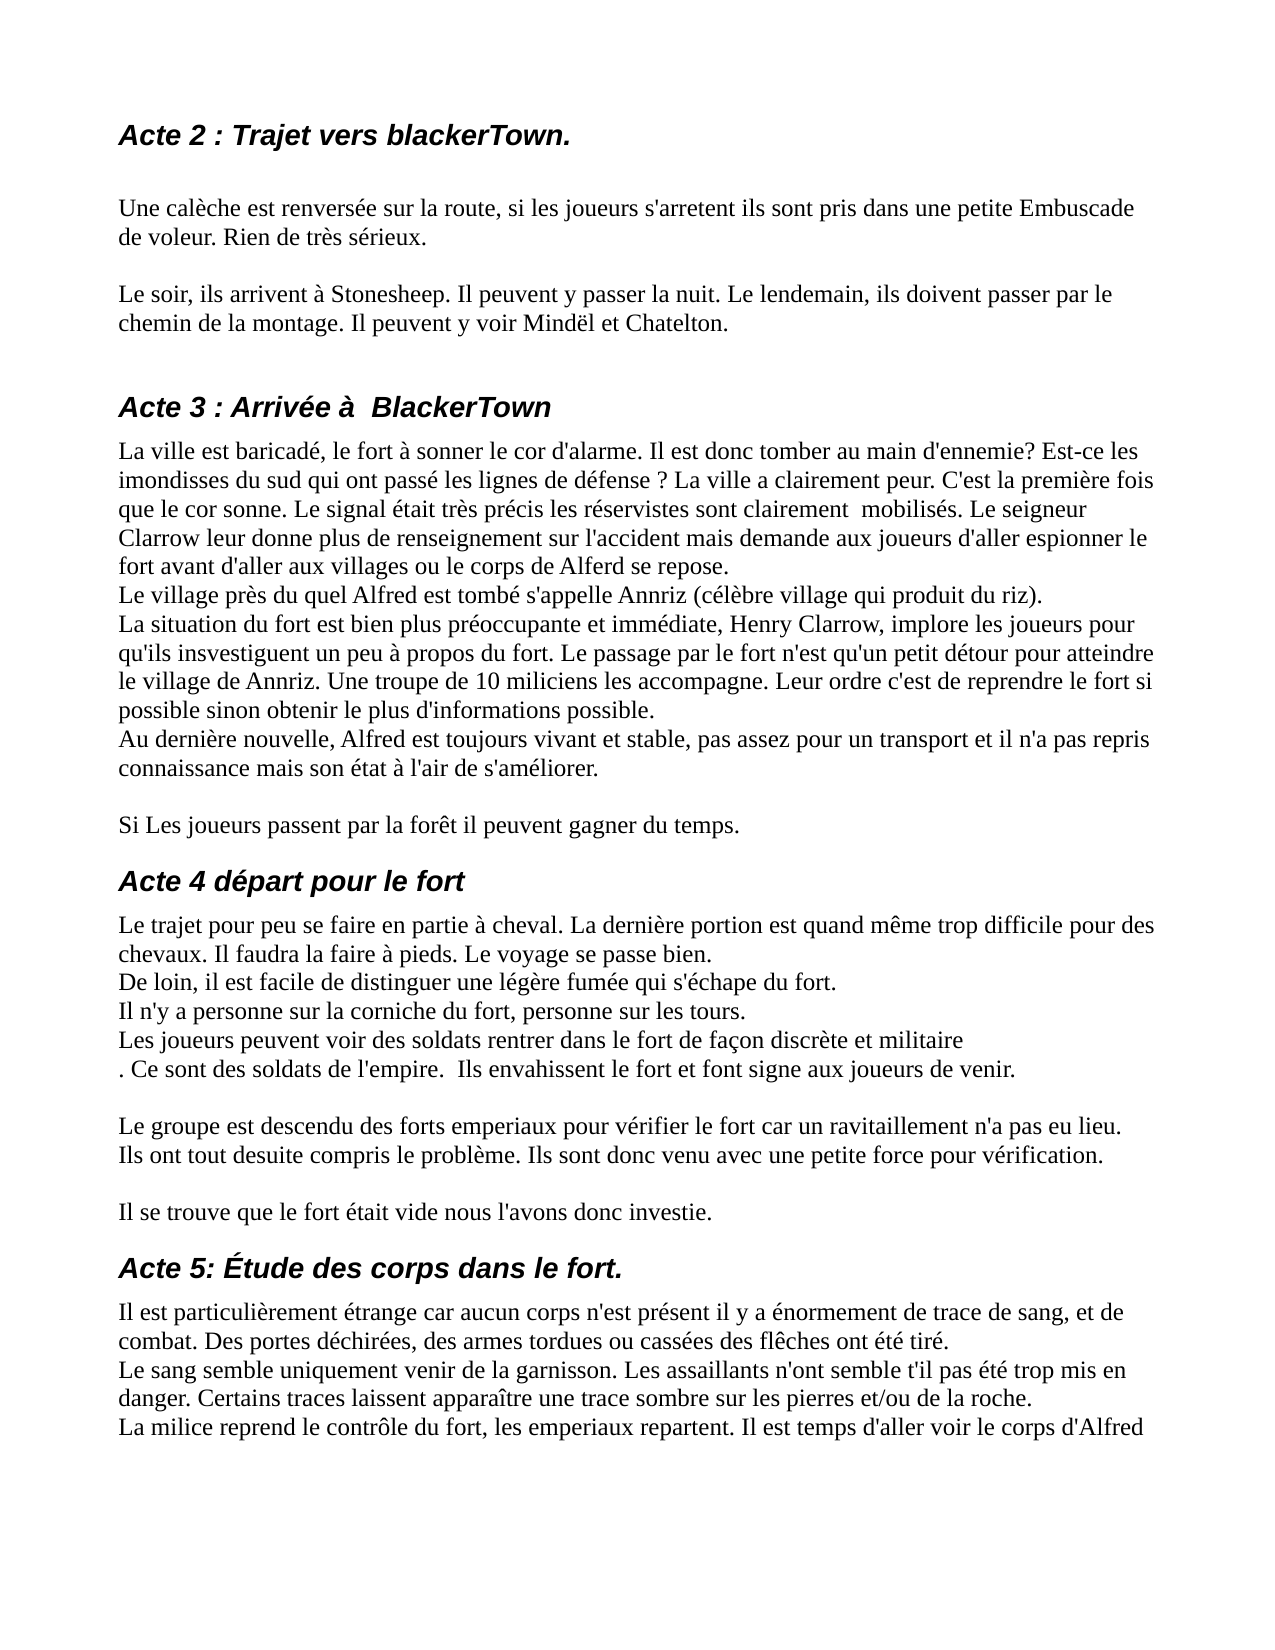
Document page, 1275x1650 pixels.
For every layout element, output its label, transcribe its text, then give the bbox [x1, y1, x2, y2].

text La milice reprend le contrôle du fort, les emperiaux repartent. Il est temps d'aller voir le corps d'Alfred [118, 1412, 1157, 1441]
text Il est particulièrement étrange car aucun corps n'est présent il y a énormement de trace de sang, et de combat. Des portes déchirées, des armes tordues ou cassées des flêches ont été tiré. [118, 1297, 1157, 1355]
text Les joueurs peuvent voir des soldats rentrer dans le fort de façon discrète et militaire [118, 1025, 1157, 1054]
text De loin, il est facile de distinguer une légère fumée qui s'échape du fort. [118, 967, 1157, 996]
text La situation du fort est bien plus préoccupante et immédiate, Henry Clarrow, implore les joueurs pour qu'ils insvestiguent un peu à propos du fort. Le passage par le fort n'est qu'un petit détour pour atteindre le village de Annriz. Une troupe de 10 miliciens les accompagne. Leur ordre c'est de reprendre le fort si possible sinon obtenir le plus d'informations possible. [118, 609, 1157, 724]
text Il n'y a personne sur la corniche du fort, personne sur les tours. [118, 996, 1157, 1025]
text Si Les joueurs passent par la forêt il peuvent gagner du temps. [118, 810, 1157, 839]
text La ville est baricadé, le fort à sonner le cor d'alarme. Il est donc tomber au main d'ennemie? Est-ce les imondisses du sud qui ont passé les lignes de défense ? La ville a clairement peur. C'est la première fois que le cor sonne. Le signal était très précis les réservistes sont clairement mobilisés. Le seigneur Clarrow leur donne plus de renseignement sur l'accident mais demande aux joueurs d'aller espionner le fort avant d'aller aux villages ou le corps de Alferd se repose. [118, 436, 1157, 580]
subtitle Acte 3 : Arrivée à BlackerTown [118, 390, 1157, 424]
text Une calèche est renversée sur la route, si les joueurs s'arretent ils sont pris dans une petite Embuscade [118, 193, 1157, 222]
text de voleur. Rien de très sérieux. [118, 222, 1157, 250]
text Le sang semble uniquement venir de la garnisson. Les assaillants n'ont semble t'il pas été trop mis en danger. Certains traces laissent apparaître une trace sombre sur les pierres et/ou de la roche. [118, 1355, 1157, 1412]
text Le soir, ils arrivent à Stonesheep. Il peuvent y passer la nuit. Le lendemain, ils doivent passer par le chemin de la montage. Il peuvent y voir Mindël et Chatelton. [118, 279, 1157, 337]
subtitle Acte 4 départ pour le fort [118, 864, 1157, 897]
text Ils ont tout desuite compris le problème. Ils sont donc venu avec une petite force pour vérification. [118, 1140, 1157, 1169]
text Le groupe est descendu des forts emperiaux pour vérifier le fort car un ravitaillement n'a pas eu lieu. [118, 1082, 1157, 1140]
text Le trajet pour peu se faire en partie à cheval. La dernière portion est quand même trop difficile pour des chevaux. Il faudra la faire à pieds. Le voyage se passe bien. [118, 910, 1157, 967]
text . Ce sont des soldats de l'empire. Ils envahissent le fort et font signe aux joueurs de venir. [118, 1054, 1157, 1082]
subtitle Acte 5: Étude des corps dans le fort. [118, 1251, 1157, 1285]
text Le village près du quel Alfred est tombé s'appelle Annriz (célèbre village qui produit du riz). [118, 580, 1157, 609]
text Au dernière nouvelle, Alfred est toujours vivant et stable, pas assez pour un transport et il n'a pas repris connaissance mais son état à l'air de s'améliorer. [118, 724, 1157, 781]
subtitle Acte 2 : Trajet vers blackerTown. [118, 118, 1157, 152]
text Il se trouve que le fort était vide nous l'avons donc investie. [118, 1197, 1157, 1226]
